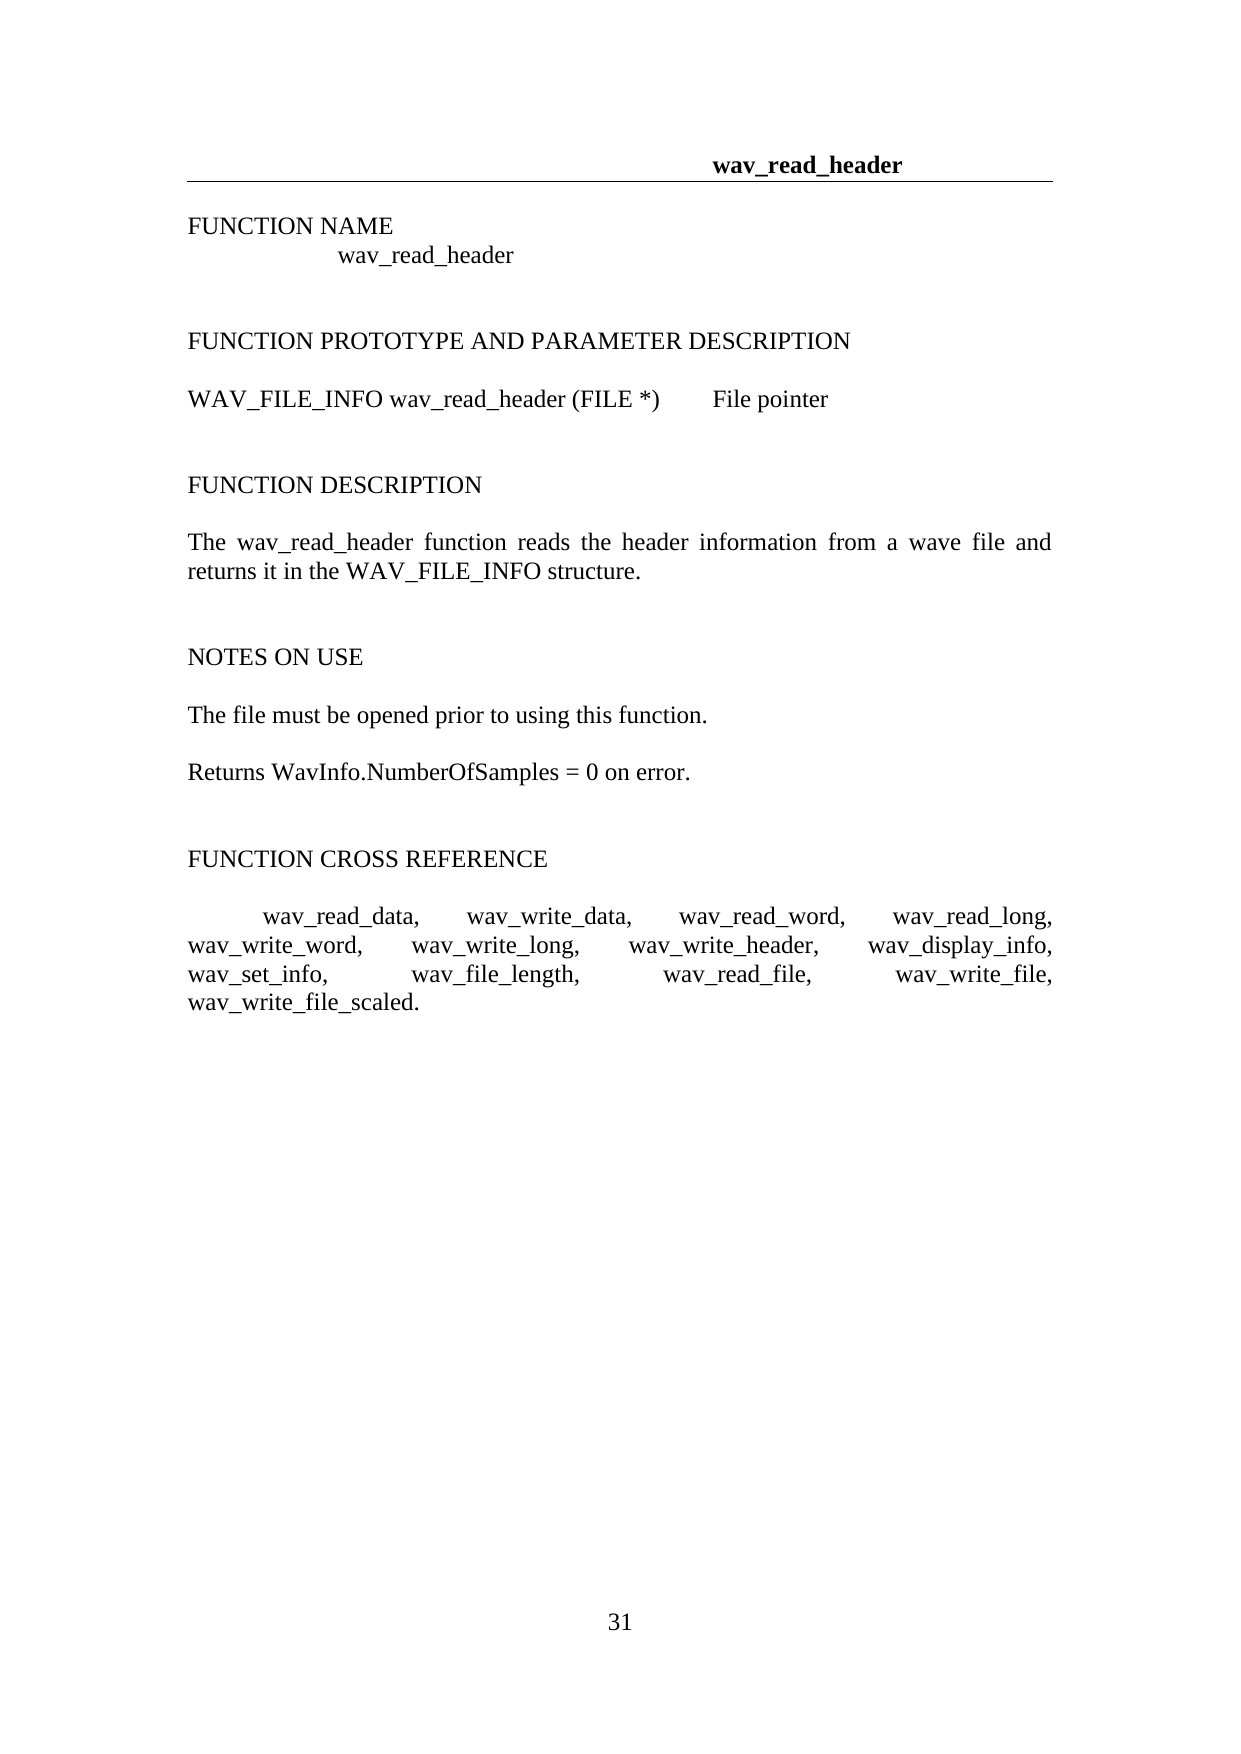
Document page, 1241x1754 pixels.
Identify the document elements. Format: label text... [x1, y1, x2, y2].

text FUNCTION DESCRIPTION [187, 470, 1053, 499]
text FUNCTION CROSS REFERENCE [187, 844, 1053, 872]
text WAV_FILE_INFO wav_read_header (FILE *) File pointer [187, 384, 1053, 412]
text NOTES ON USE [187, 642, 1053, 671]
text wav_read_data, wav_write_data, wav_read_word, wav_read_long, wav_write_word, wav_write_long, wav_write_header, wav_display_info, wav_set_info, wav_file_length, wav_read_file, wav_write_file, wav_write_file_scaled. [187, 901, 1053, 1016]
subtitle wav_read_header [187, 150, 1053, 181]
text FUNCTION NAME [187, 211, 1053, 240]
text The file must be opened prior to using this function. [187, 700, 1053, 729]
text Returns WavInfo.NumberOfSamples = 0 on error. [187, 757, 1053, 786]
text wav_read_header [187, 240, 1053, 269]
text The wav_read_header function reads the header information from a wave file and returns it in the WAV_FILE_INFO structure. [187, 527, 1053, 585]
text FUNCTION PROTOTYPE AND PARAMETER DESCRIPTION [187, 326, 1053, 355]
